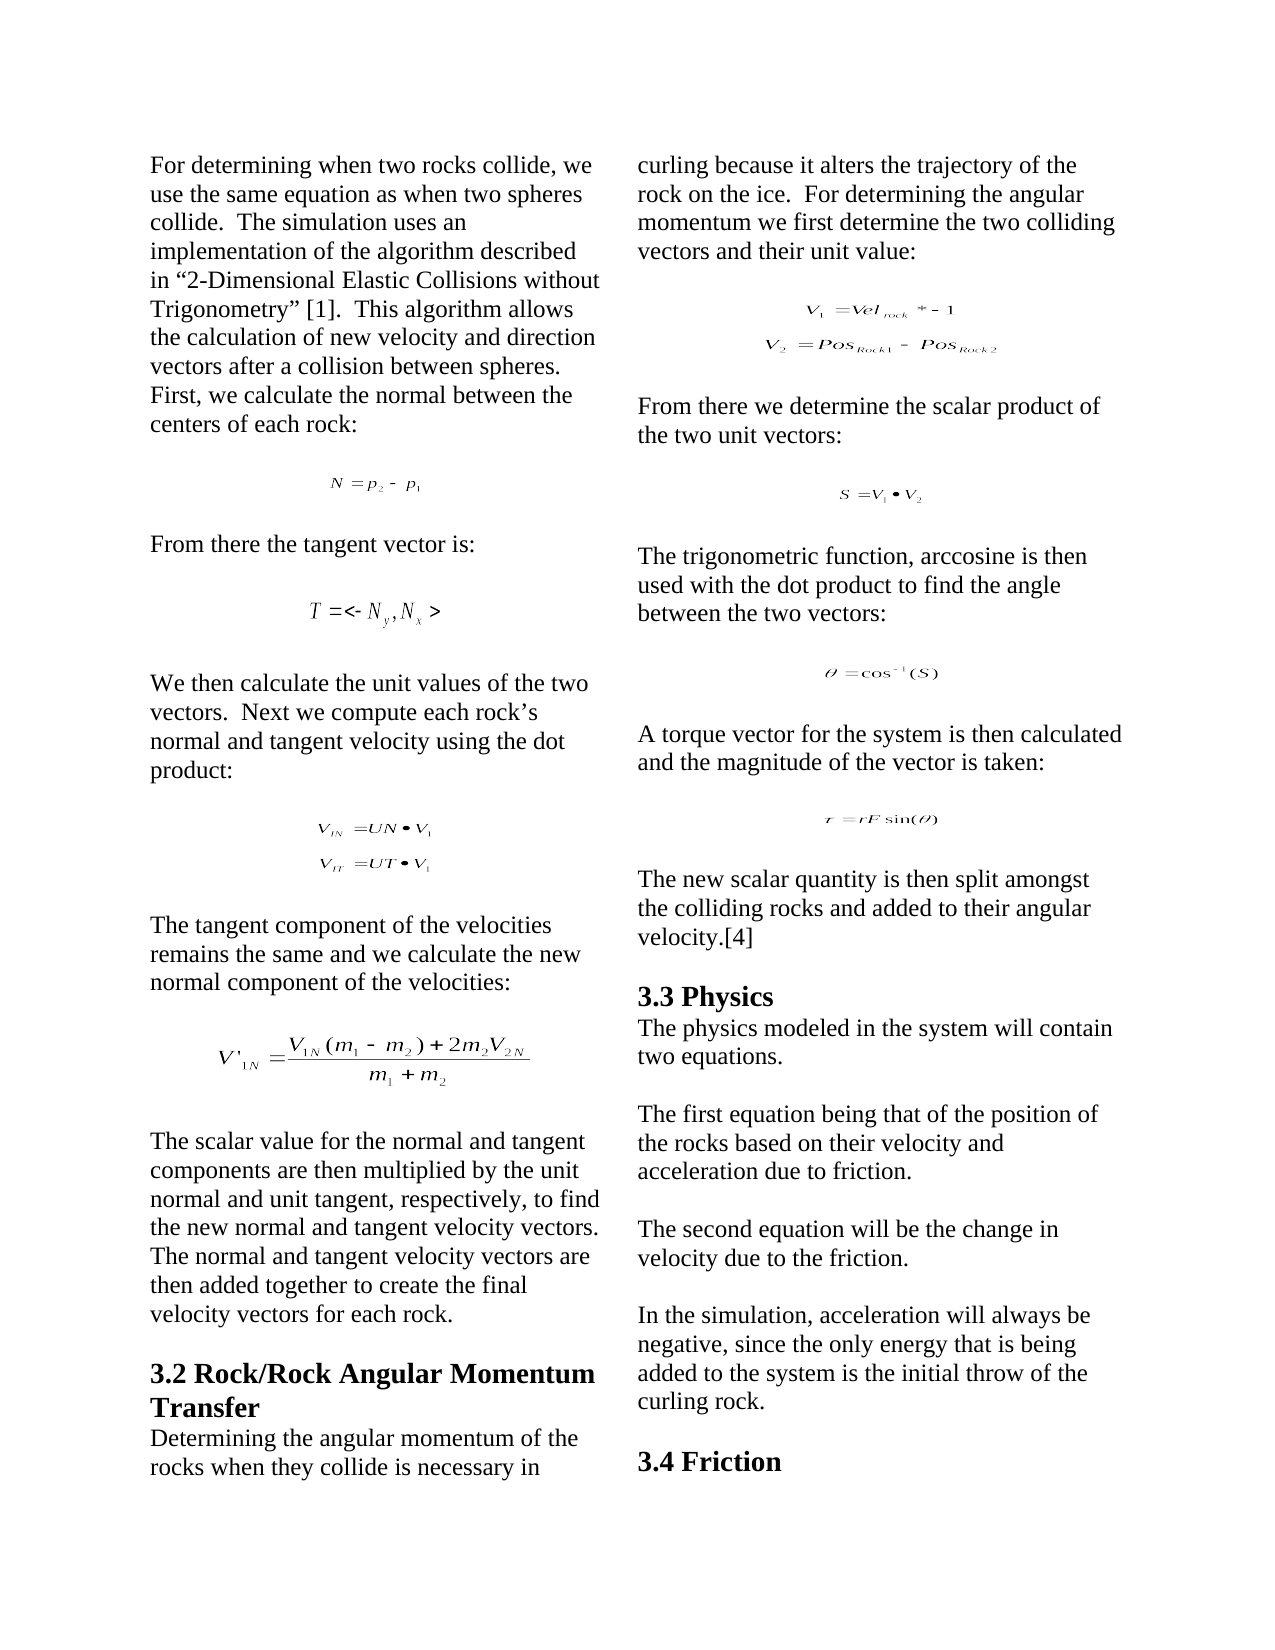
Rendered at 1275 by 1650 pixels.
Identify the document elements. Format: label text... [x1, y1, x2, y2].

text In the simulation, acceleration will always be negative, since the only energy that is being added to the system is the initial throw of the curling rock. [637, 1300, 1125, 1415]
text The first equation being that of the position of the rocks based on their velocity and acceleration due to friction. [637, 1099, 1125, 1185]
text The tangent component of the velocities remains the same and we calculate the new normal component of the velocities: [150, 910, 600, 996]
text Determining the angular momentum of the rocks when they collide is necessary in [150, 1423, 600, 1481]
text 3.3 Physics [637, 979, 1125, 1013]
text From there we determine the scalar product of the two unit vectors: [637, 391, 1125, 449]
text curling because it alters the trajectory of the rock on the ice. For determining the angular momentum we first determine the two colliding vectors and their unit value: [637, 150, 1125, 265]
text We then calculate the unit values of the two vectors. Next we compute each rock’s normal and tangent velocity using the dot product: [150, 668, 600, 783]
text The second equation will be the change in velocity due to the friction. [637, 1214, 1125, 1271]
text For determining when two rocks collide, we use the same equation as when two spheres collide. The simulation uses an implementation of the algorithm described in “2-Dimensional Elastic Collisions without Trigonometry” [1]. This algorithm allows the calculation of new velocity and direction vectors after a collision between spheres. First, we calculate the normal between the centers of each rock: [150, 150, 600, 437]
text 3.4 Friction [637, 1444, 1125, 1477]
text The new scalar quantity is then split amongst the colliding rocks and added to their angular velocity.[4] [637, 864, 1125, 950]
text The trigonometric function, arccosine is then used with the dot product to find the angle between the two vectors: [637, 541, 1125, 627]
text A torque vector for the system is then calculated and the magnitude of the vector is taken: [637, 719, 1125, 776]
text 3.2 Rock/Rock Angular Momentum Transfer [150, 1356, 600, 1423]
text From there the tangent vector is: [150, 529, 600, 558]
text The scalar value for the normal and tangent components are then multiplied by the unit normal and unit tangent, respectively, to find the new normal and tangent velocity vectors. The normal and tangent velocity vectors are then added together to create the final velocity vectors for each rock. [150, 1126, 600, 1327]
text The physics modeled in the system will contain two equations. [637, 1013, 1125, 1070]
